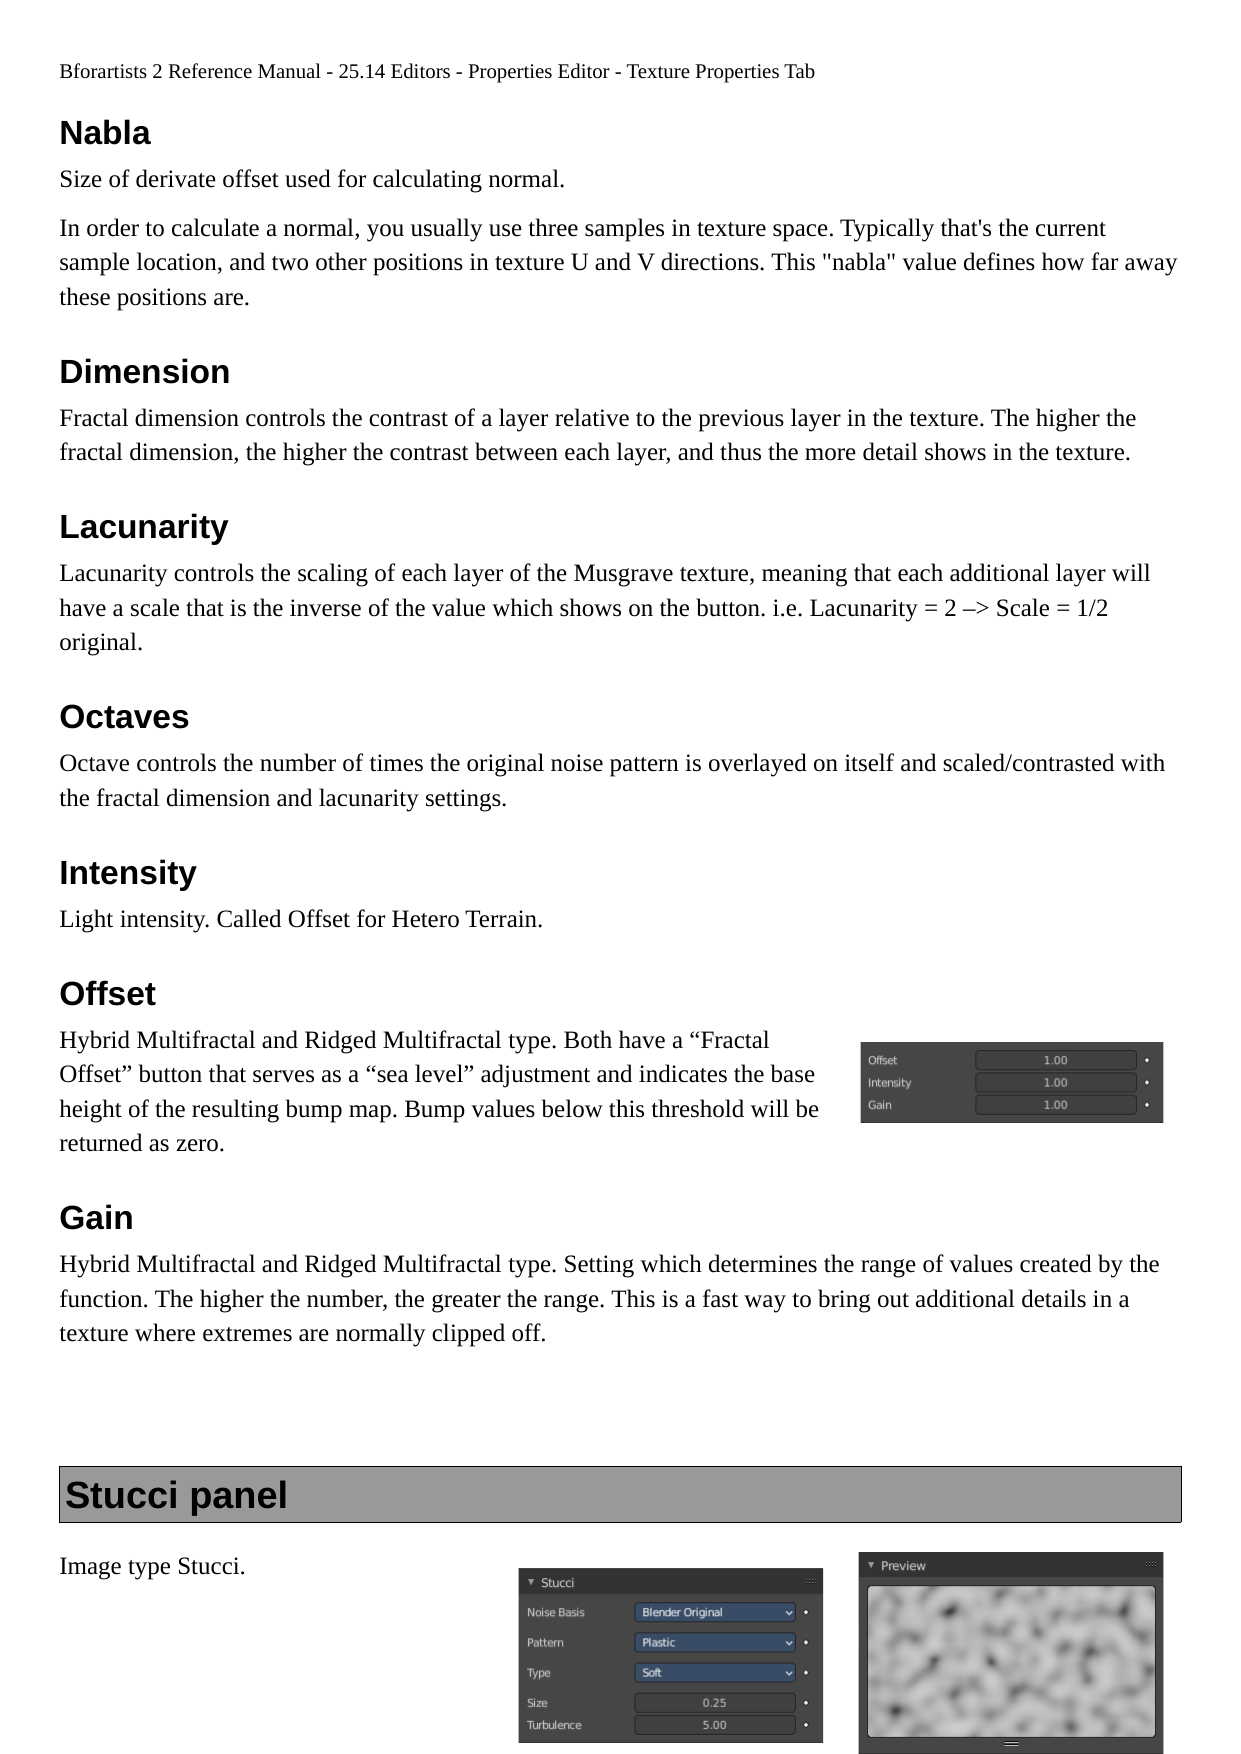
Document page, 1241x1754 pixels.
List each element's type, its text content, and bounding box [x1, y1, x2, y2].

picture [860, 1042, 1164, 1123]
subtitle Offset [59, 974, 1181, 1012]
text Lacunarity controls the scaling of each layer of the Musgrave texture, meaning that each additional layer will have a scale that is the inverse of the value which shows on the button. i.e. Lacunarity = 2 –> Scale = 1/2 original. [59, 558, 1181, 656]
subtitle Intensity [59, 853, 1181, 891]
subtitle Dimension [59, 352, 1181, 390]
text Fractal dimension controls the contrast of a layer relative to the previous layer in the texture. The higher the fractal dimension, the higher the contrast between each layer, and thus the more detail shows in the texture. [59, 403, 1181, 466]
text Light intensity. Called Offset for Hetero Terrain. [59, 904, 1181, 933]
text Image type Stucci. [59, 1551, 1181, 1579]
subtitle Octaves [59, 697, 1181, 736]
subtitle Gain [59, 1198, 1181, 1237]
text Hybrid Multifractal and Ridged Multifractal type. Both have a “Fractal Offset” button that serves as a “sea level” adjustment and indicates the base height of the resulting bump map. Bump values below this threshold will be returned as zero. [59, 1025, 1181, 1157]
picture [858, 1552, 1164, 1754]
text Hybrid Multifractal and Ridged Multifractal type. Setting which determines the range of values created by the function. The higher the number, the greater the range. This is a fast way to bring out additional details in a texture where extremes are normally clipped off. [59, 1249, 1181, 1347]
text Octave controls the number of times the original noise pattern is overlayed on itself and scaled/contrasted with the fractal dimension and lacunarity settings. [59, 748, 1181, 812]
text In order to calculate a normal, you usually use three samples in texture space. Typically that's the current sample location, and two other positions in texture U and V directions. This "nabla" value defines how far away these positions are. [59, 213, 1181, 311]
text Size of derivate offset used for calculating normal. [59, 164, 1181, 192]
table_header Stucci panel [60, 1467, 1181, 1522]
picture [518, 1568, 824, 1743]
subtitle Lacunarity [59, 507, 1181, 546]
subtitle Nabla [59, 113, 1181, 151]
